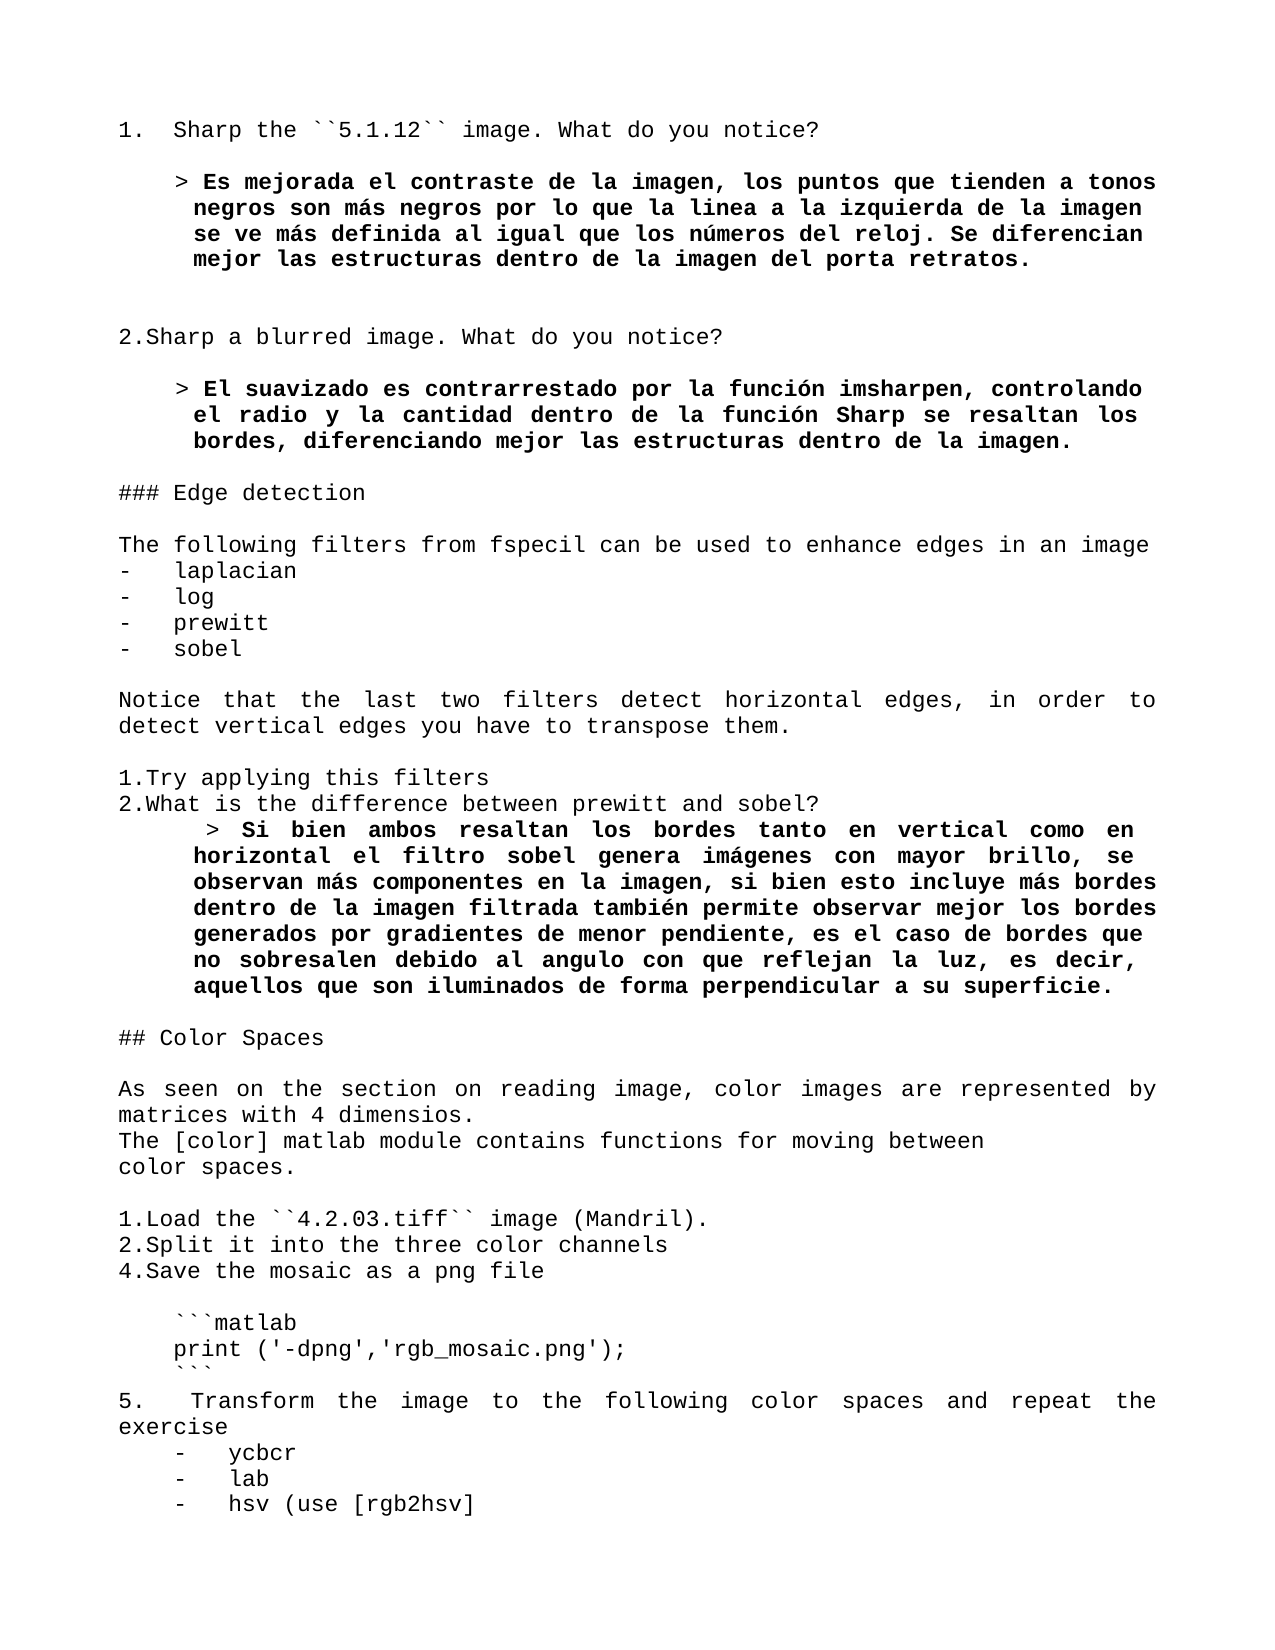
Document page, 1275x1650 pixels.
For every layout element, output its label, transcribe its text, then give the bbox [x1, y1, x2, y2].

text 4.Save the mosaic as a png file [118, 1259, 1157, 1285]
text - prewitt [118, 611, 1157, 637]
text print ('-dpng','rgb_mosaic.png'); [118, 1337, 1157, 1363]
text As seen on the section on reading image, color images are represented by matrices with 4 dimensios. [118, 1078, 1157, 1130]
text - laplacian [118, 559, 1157, 585]
text > El suavizado es contrarrestado por la función imsharpen, controlando el radio y la cantidad dentro de la función Sharp se resaltan los bordes, diferenciando mejor las estructuras dentro de la imagen. [118, 377, 1157, 455]
text The [color] matlab module contains functions for moving between [118, 1130, 1157, 1156]
text - lab [118, 1467, 1157, 1493]
text > Si bien ambos resaltan los bordes tanto en vertical como en horizontal el filtro sobel genera imágenes con mayor brillo, se observan más componentes en la imagen, si bien esto incluye más bordes dentro de la imagen filtrada también permite observar mejor los bordes generados por gradientes de menor pendiente, es el caso de bordes que no sobresalen debido al angulo con que reflejan la luz, es decir, aquellos que son iluminados de forma perpendicular a su superficie. [118, 818, 1157, 1000]
text 1.Load the ``4.2.03.tiff`` image (Mandril). [118, 1207, 1157, 1233]
text 2.Sharp a blurred image. What do you notice? [118, 326, 1157, 352]
text Notice that the last two filters detect horizontal edges, in order to detect vertical edges you have to transpose them. [118, 689, 1157, 741]
text - sobel [118, 637, 1157, 663]
text 2.Split it into the three color channels [118, 1233, 1157, 1259]
text - log [118, 585, 1157, 611]
text 1. Sharp the ``5.1.12`` image. What do you notice? [118, 118, 1157, 144]
text 1.Try applying this filters [118, 767, 1157, 792]
text 2.What is the difference between prewitt and sobel? [118, 792, 1157, 818]
text - hsv (use [rgb2hsv] [118, 1493, 1157, 1519]
text ```matlab [118, 1311, 1157, 1337]
text 5. Transform the image to the following color spaces and repeat the exercise [118, 1389, 1157, 1441]
text - ycbcr [118, 1441, 1157, 1467]
text The following filters from fspecil can be used to enhance edges in an image [118, 533, 1157, 559]
text ## Color Spaces [118, 1026, 1157, 1052]
text ``` [118, 1363, 1157, 1389]
text color spaces. [118, 1156, 1157, 1182]
text > Es mejorada el contraste de la imagen, los puntos que tienden a tonos negros son más negros por lo que la linea a la izquierda de la imagen se ve más definida al igual que los números del reloj. Se diferencian mejor las estructuras dentro de la imagen del porta retratos. [118, 170, 1157, 274]
text ### Edge detection [118, 481, 1157, 507]
